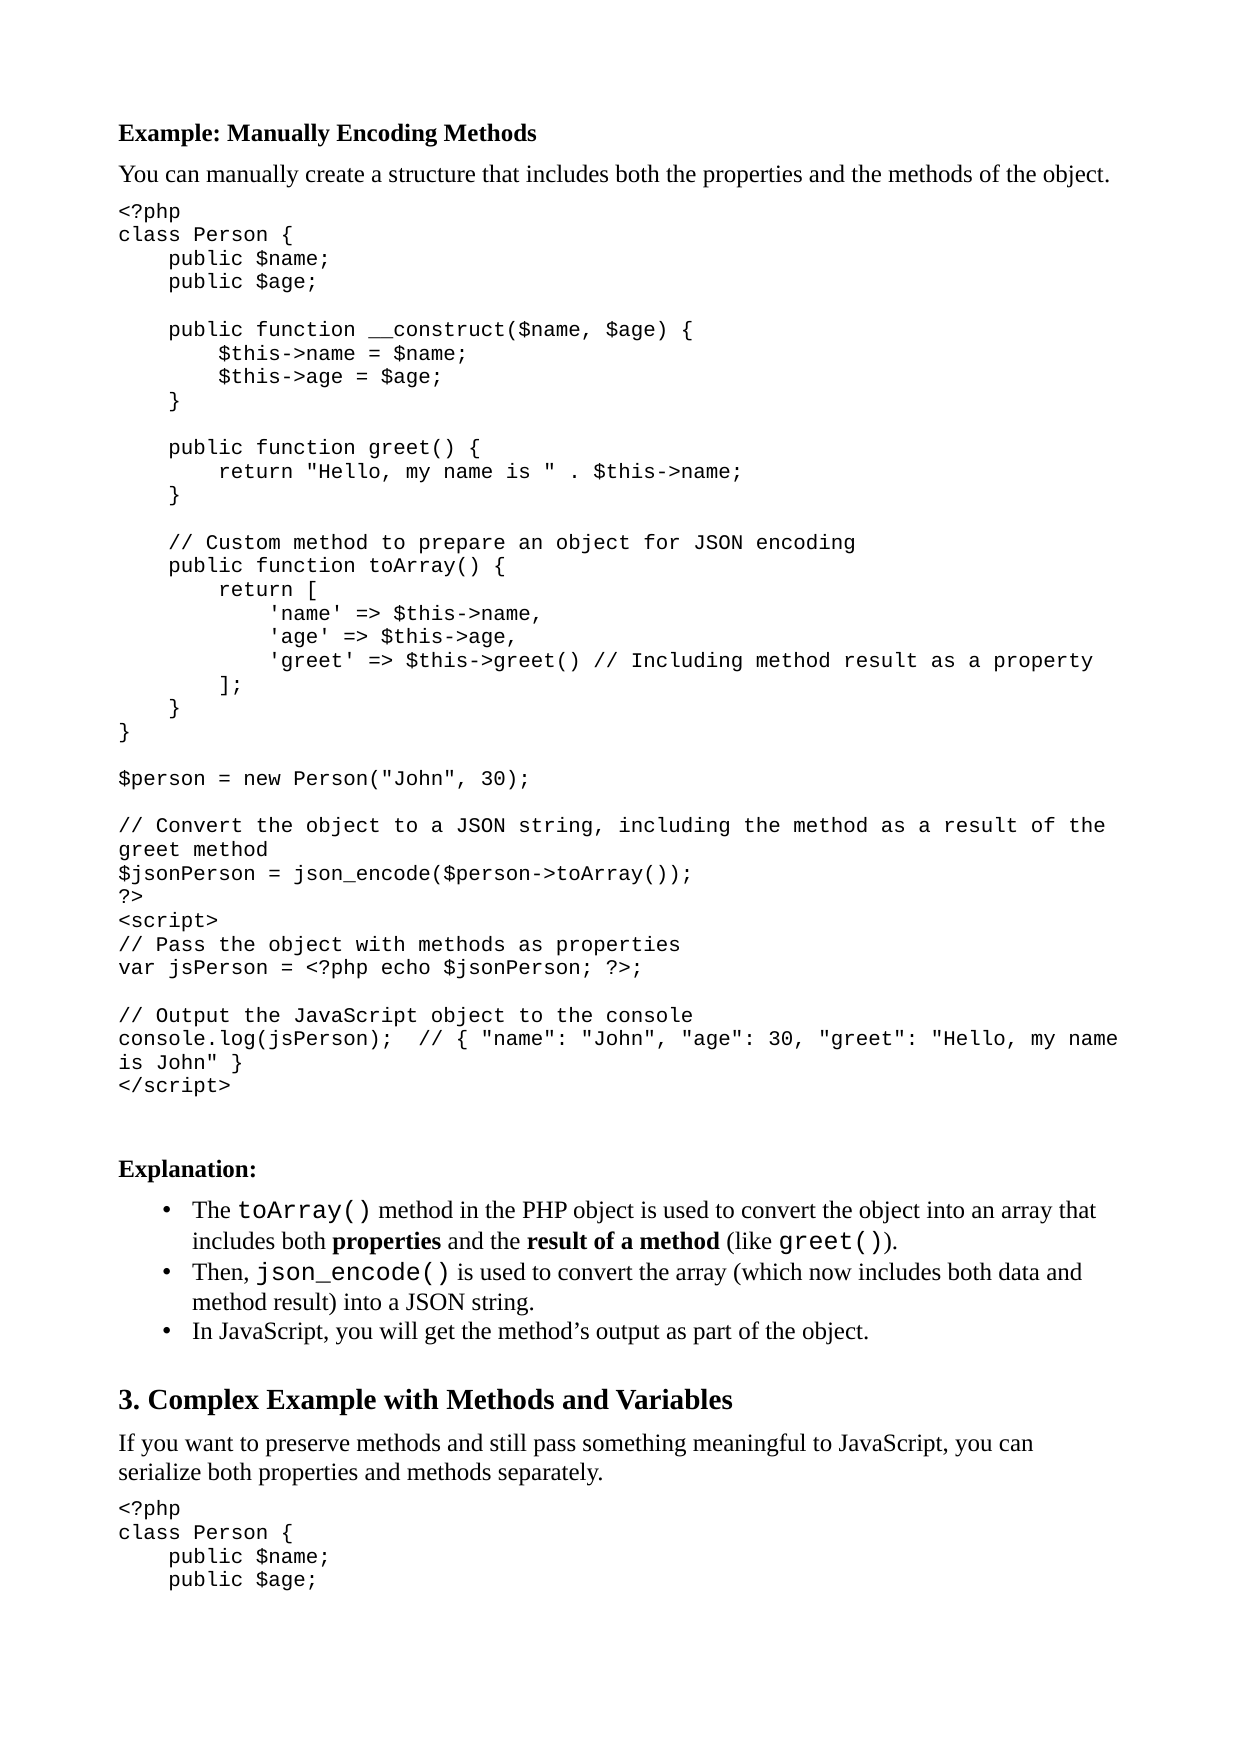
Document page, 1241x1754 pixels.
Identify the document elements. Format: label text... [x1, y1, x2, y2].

text $person = new Person("John", 30); [118, 768, 1122, 792]
text public $name; [118, 248, 1122, 272]
list The toArray() method in the PHP object is used to convert the object into an array that includes both properties and the result of a method (like greet()). [162, 1195, 1122, 1257]
text return "Hello, my name is " . $this->name; [118, 461, 1122, 484]
text $this->name = $name; [118, 342, 1122, 366]
text // Convert the object to a JSON string, including the method as a result of the greet method [118, 815, 1122, 863]
text class Person { [118, 224, 1122, 248]
list In JavaScript, you will get the method’s output as part of the object. [162, 1316, 1122, 1345]
text public $name; [118, 1546, 1122, 1569]
subtitle Example: Manually Encoding Methods [118, 118, 1122, 147]
text class Person { [118, 1522, 1122, 1546]
text 'age' => $this->age, [118, 626, 1122, 650]
text public function toArray() { [118, 555, 1122, 579]
text public $age; [118, 272, 1122, 295]
text ]; [118, 673, 1122, 697]
text </script> [118, 1076, 1122, 1099]
text 'name' => $this->name, [118, 603, 1122, 626]
text If you want to preserve methods and still pass something meaningful to JavaScript, you can serialize both properties and methods separately. [118, 1428, 1122, 1486]
text public function greet() { [118, 437, 1122, 461]
text public function __construct($name, $age) { [118, 319, 1122, 342]
subtitle 3. Complex Example with Methods and Variables [118, 1382, 1122, 1416]
text public $age; [118, 1569, 1122, 1593]
text return [ [118, 579, 1122, 603]
text ?> [118, 886, 1122, 910]
text // Output the JavaScript object to the console [118, 1004, 1122, 1028]
text } [118, 484, 1122, 508]
text } [118, 390, 1122, 413]
text var jsPerson = <?php echo $jsonPerson; ?>; [118, 957, 1122, 981]
text <?php [118, 201, 1122, 224]
list Then, json_encode() is used to convert the array (which now includes both data and method result) into a JSON string. [162, 1257, 1122, 1316]
text } [118, 721, 1122, 744]
text <?php [118, 1498, 1122, 1522]
text <script> [118, 910, 1122, 934]
text 'greet' => $this->greet() // Including method result as a property [118, 650, 1122, 673]
subtitle Explanation: [118, 1154, 1122, 1182]
text $this->age = $age; [118, 366, 1122, 390]
text console.log(jsPerson); // { "name": "John", "age": 30, "greet": "Hello, my name is John" } [118, 1028, 1122, 1076]
text // Pass the object with methods as properties [118, 934, 1122, 957]
text You can manually create a structure that includes both the properties and the methods of the object. [118, 159, 1122, 188]
text } [118, 697, 1122, 721]
text // Custom method to prepare an object for JSON encoding [118, 532, 1122, 555]
text $jsonPerson = json_encode($person->toArray()); [118, 863, 1122, 886]
